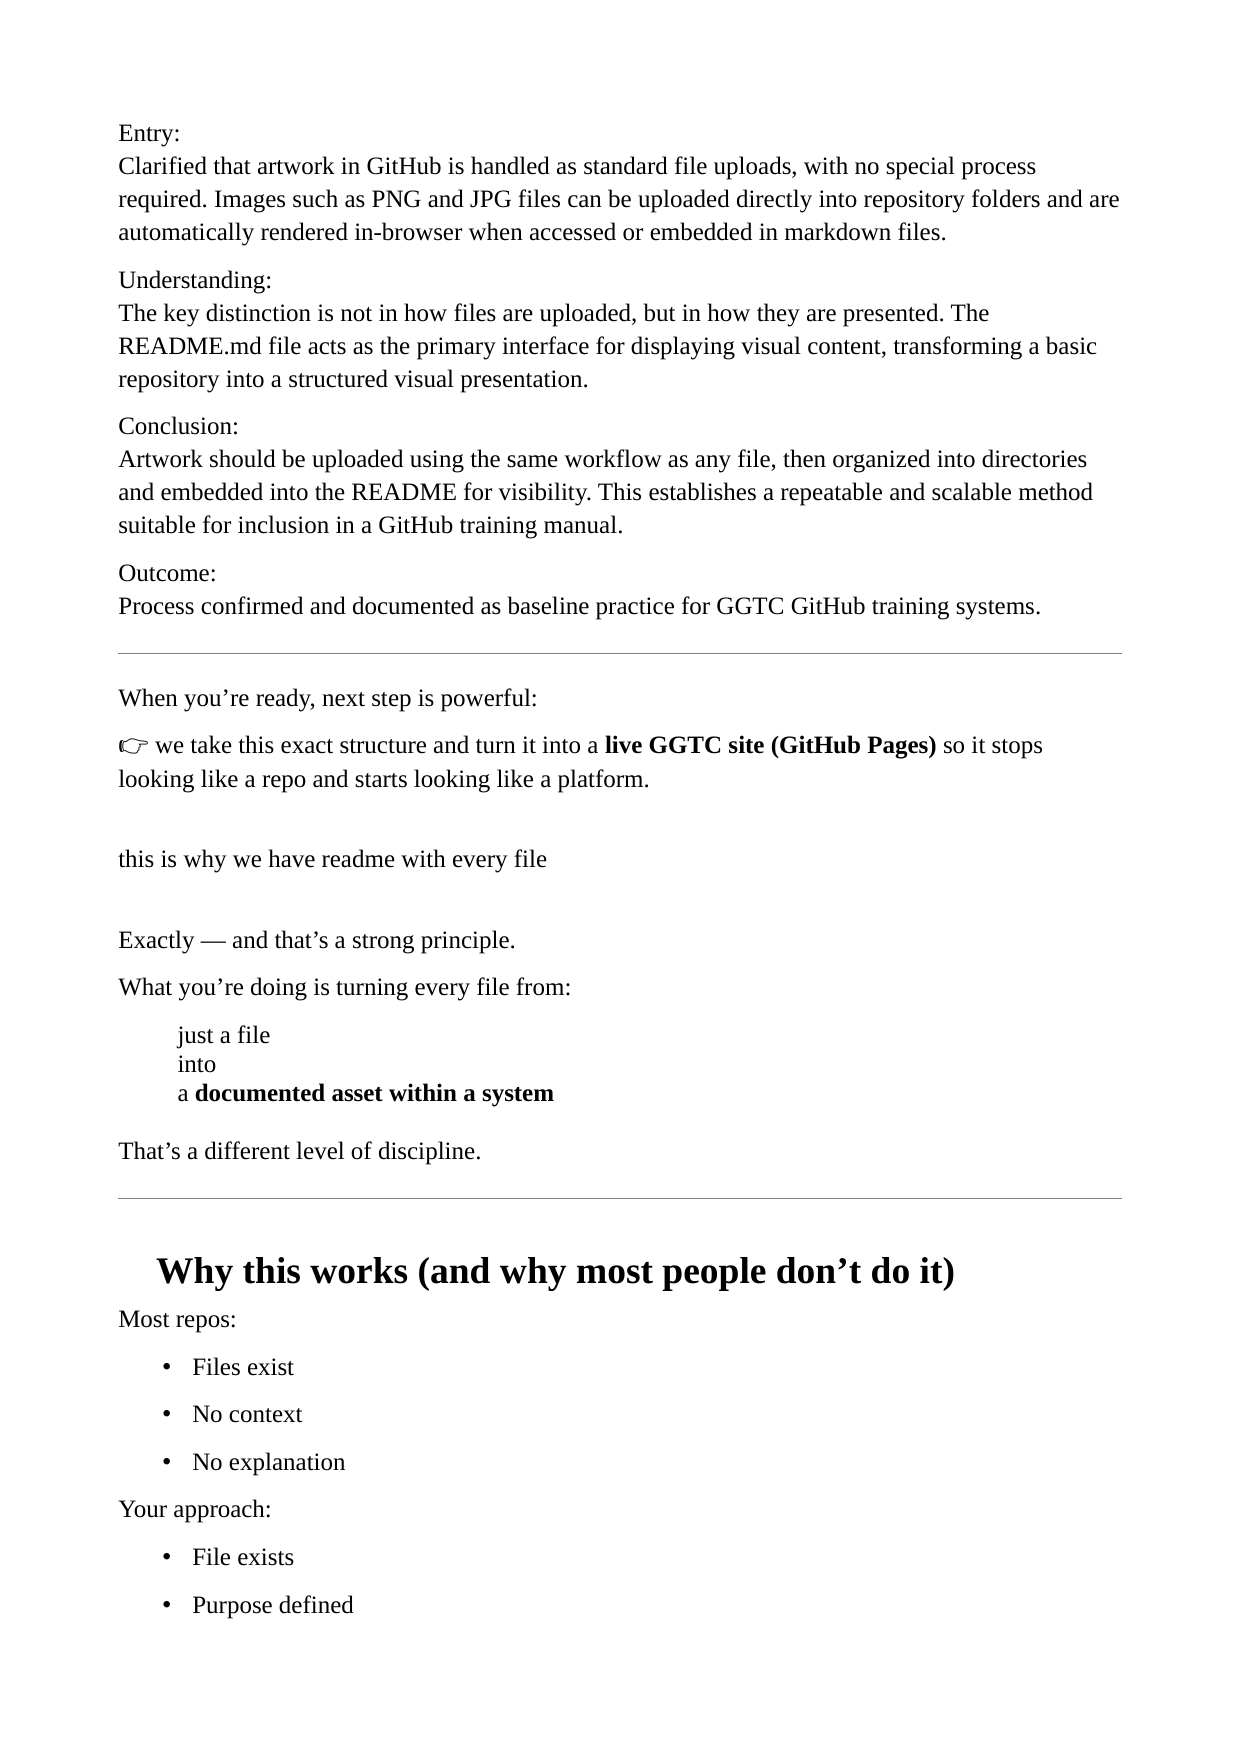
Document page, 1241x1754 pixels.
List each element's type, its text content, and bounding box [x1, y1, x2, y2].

text Conclusion: Artwork should be uploaded using the same workflow as any file, then organized into directories and embedded into the README for visibility. This establishes a repeatable and scalable method suitable for inclusion in a GitHub training manual. [118, 411, 1122, 539]
text That’s a different level of discipline. [118, 1136, 1122, 1164]
text just a file into a documented asset within a system [177, 1020, 1063, 1106]
text What you’re doing is turning every file from: [118, 972, 1122, 1001]
text 👉 we take this exact structure and turn it into a live GGTC site (GitHub Pages) so it stops looking like a repo and starts looking like a platform. [118, 731, 1122, 792]
list No explanation ❌ [162, 1447, 1122, 1476]
subtitle 🧠 Why this works (and why most people don’t do it) [118, 1248, 1122, 1292]
text Most repos: [118, 1304, 1122, 1333]
text Entry: Clarified that artwork in GitHub is handled as standard file uploads, with no special process required. Images such as PNG and JPG files can be uploaded directly into repository folders and are automatically rendered in-browser when accessed or embedded in markdown files. [118, 118, 1122, 246]
text Outcome: Process confirmed and documented as baseline practice for GGTC GitHub training systems. [118, 558, 1122, 620]
text this is why we have readme with every file [118, 844, 1122, 873]
list Files exist ❌ [162, 1352, 1122, 1381]
list No context ❌ [162, 1399, 1122, 1428]
text When you’re ready, next step is powerful: [118, 683, 1122, 712]
list File exists ✅ [162, 1542, 1122, 1571]
list Purpose defined ✅ [162, 1590, 1122, 1618]
text Your approach: [118, 1494, 1122, 1523]
text Exactly — and that’s a strong principle. [118, 925, 1122, 954]
text Understanding: The key distinction is not in how files are uploaded, but in how they are presented. The README.md file acts as the primary interface for displaying visual content, transforming a basic repository into a structured visual presentation. [118, 265, 1122, 393]
